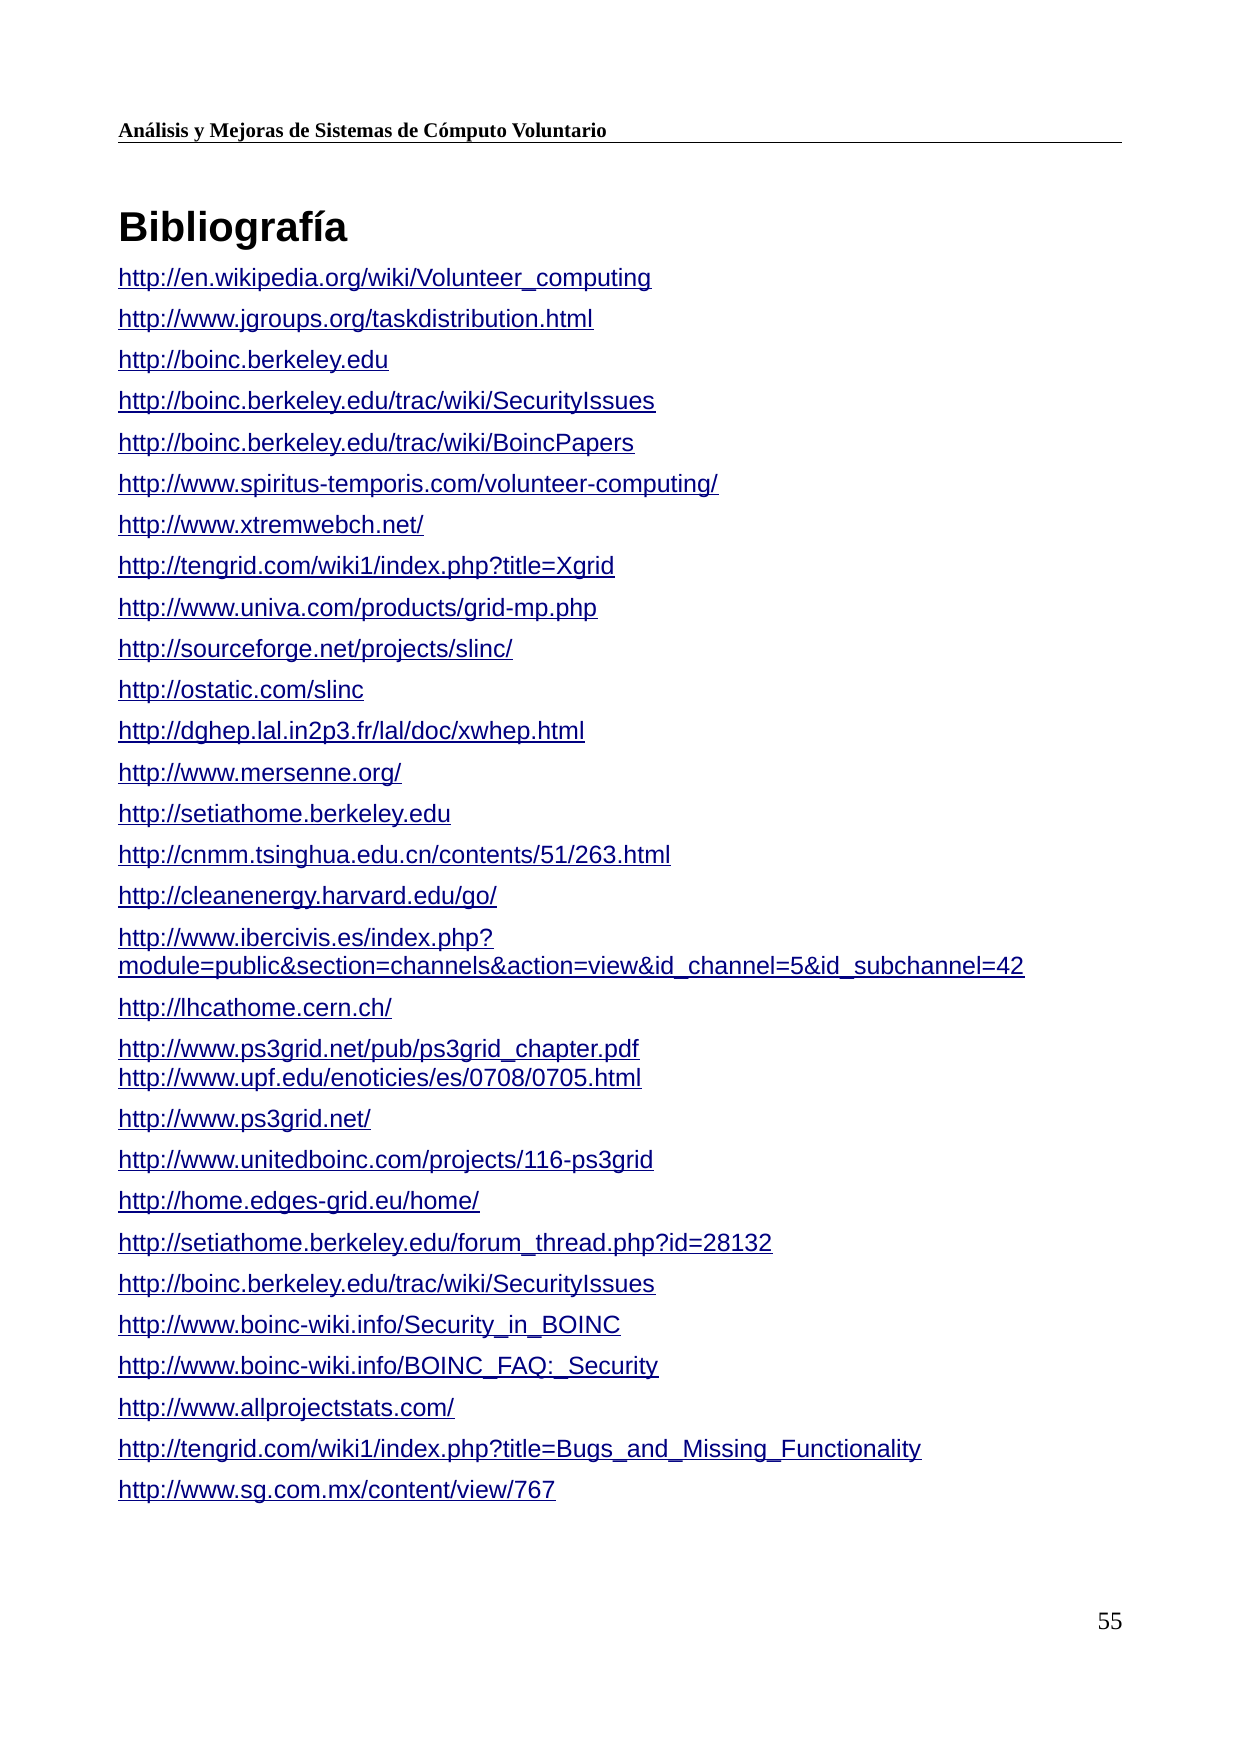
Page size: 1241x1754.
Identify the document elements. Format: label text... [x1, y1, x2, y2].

list http://www.mersenne.org/ [118, 757, 1122, 786]
list http://dghep.lal.in2p3.fr/lal/doc/xwhep.html [118, 716, 1122, 745]
list http://www.xtremwebch.net/ [118, 510, 1122, 539]
list http://cleanenergy.harvard.edu/go/ [118, 881, 1122, 910]
list http://www.boinc-wiki.info/BOINC_FAQ:_Security [118, 1351, 1122, 1380]
list http://en.wikipedia.org/wiki/Volunteer_computing [118, 262, 1122, 291]
list http://boinc.berkeley.edu/trac/wiki/BoincPapers [118, 427, 1122, 456]
list http://setiathome.berkeley.edu/forum_thread.php?id=28132 [118, 1227, 1122, 1256]
list http://sourceforge.net/projects/slinc/ [118, 634, 1122, 662]
list http://cnmm.tsinghua.edu.cn/contents/51/263.html [118, 840, 1122, 869]
list http://lhcathome.cern.ch/ [118, 992, 1122, 1021]
list http://www.ps3grid.net/pub/ps3grid_chapter.pdf http://www.upf.edu/enoticies/es/0708/0705.html [118, 1034, 1122, 1091]
list http://boinc.berkeley.edu/trac/wiki/SecurityIssues [118, 386, 1122, 415]
list http://boinc.berkeley.edu [118, 345, 1122, 374]
list http://www.ibercivis.es/index.php?module=public&section=channels&action=view&id_channel=5&id_subchannel=42 [118, 922, 1122, 980]
list http://home.edges-grid.eu/home/ [118, 1186, 1122, 1215]
list http://tengrid.com/wiki1/index.php?title=Xgrid [118, 551, 1122, 580]
list http://www.boinc-wiki.info/Security_in_BOINC [118, 1310, 1122, 1339]
list http://www.allprojectstats.com/ [118, 1392, 1122, 1421]
subtitle Bibliografía [118, 202, 1122, 250]
list http://www.jgroups.org/taskdistribution.html [118, 304, 1122, 332]
list http://tengrid.com/wiki1/index.php?title=Bugs_and_Missing_Functionality [118, 1434, 1122, 1462]
list http://www.univa.com/products/grid-mp.php [118, 592, 1122, 621]
list http://www.spiritus-temporis.com/volunteer-computing/ [118, 469, 1122, 497]
list http://ostatic.com/slinc [118, 675, 1122, 704]
list http://www.ps3grid.net/ [118, 1104, 1122, 1132]
list http://boinc.berkeley.edu/trac/wiki/SecurityIssues [118, 1269, 1122, 1297]
list http://www.sg.com.mx/content/view/767 [118, 1475, 1122, 1504]
list http://www.unitedboinc.com/projects/116-ps3grid [118, 1145, 1122, 1174]
list http://setiathome.berkeley.edu [118, 799, 1122, 827]
